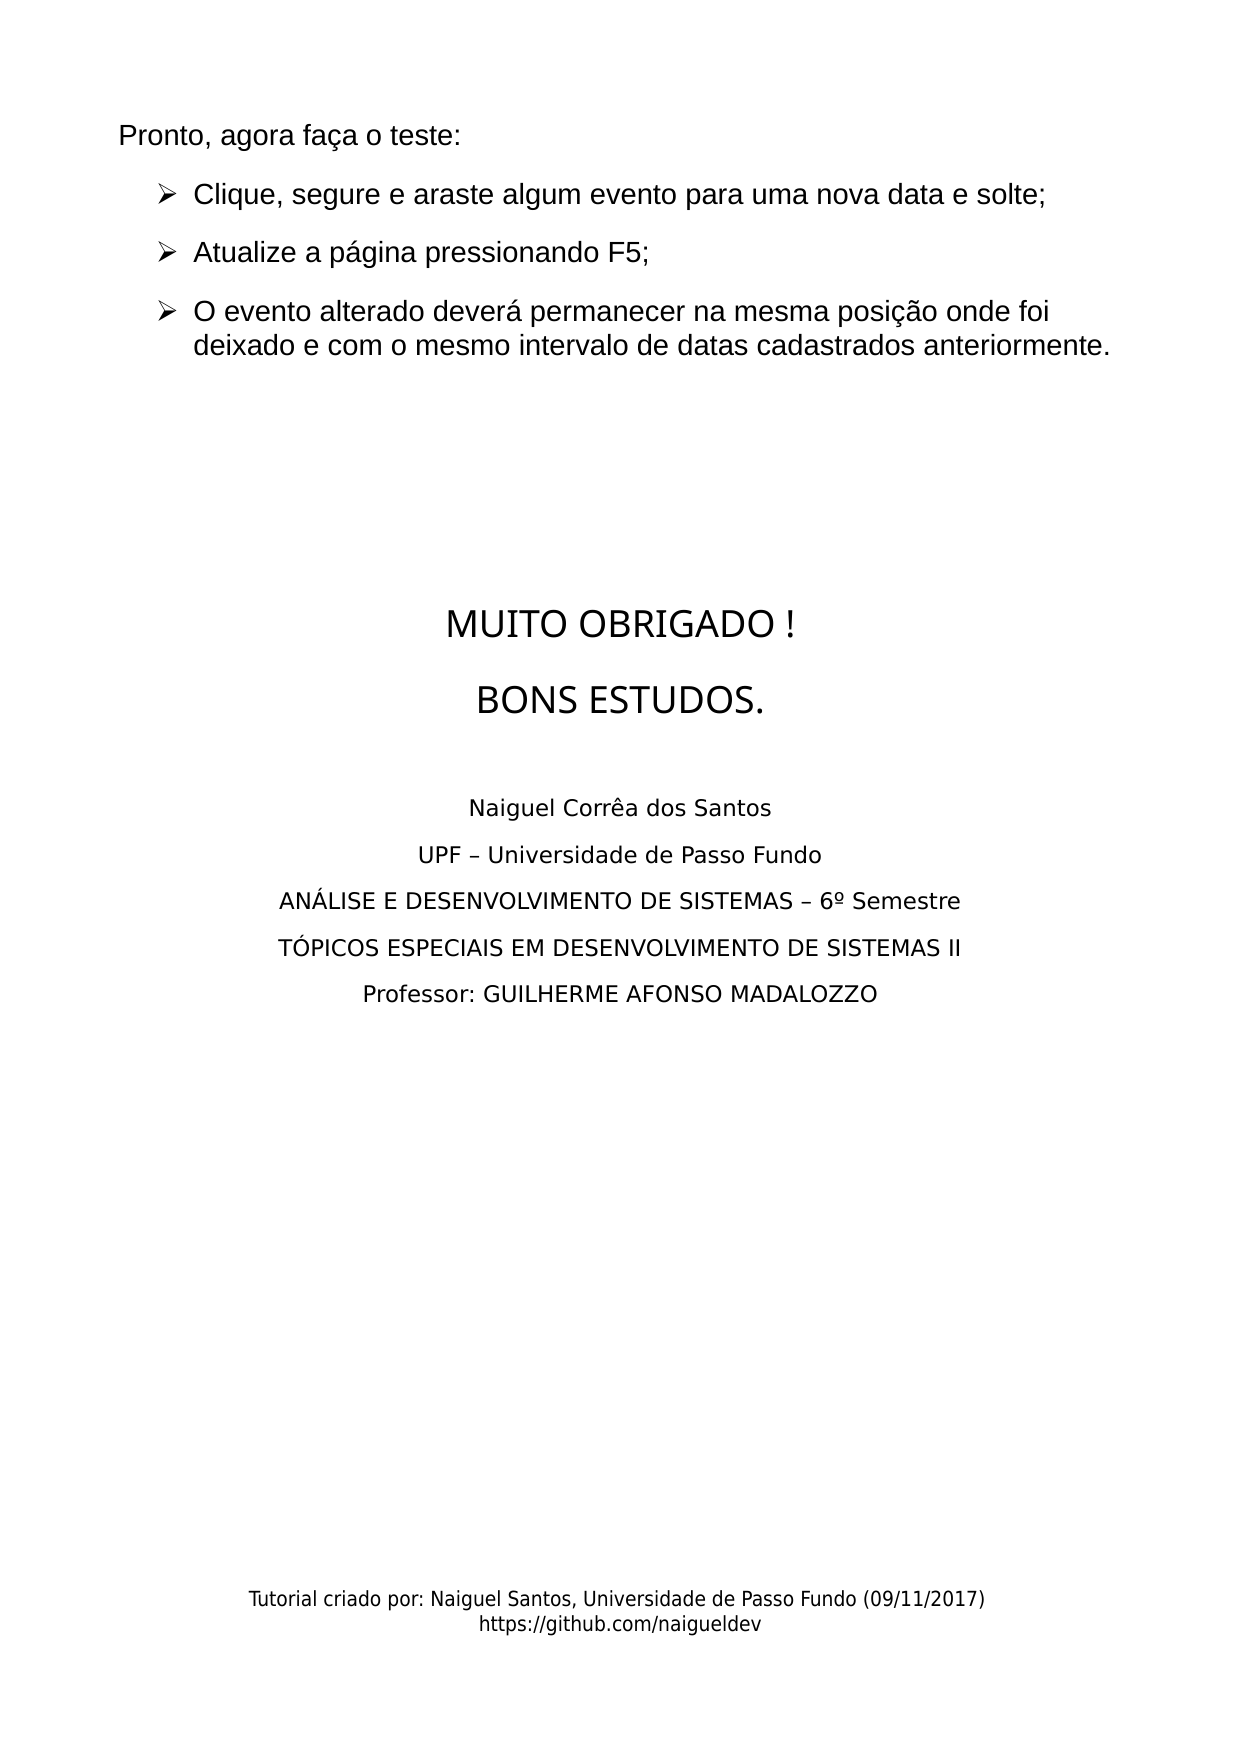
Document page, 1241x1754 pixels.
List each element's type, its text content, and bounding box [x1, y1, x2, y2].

text TÓPICOS ESPECIAIS EM DESENVOLVIMENTO DE SISTEMAS II [118, 935, 1122, 962]
text Naiguel Corrêa dos Santos [118, 795, 1122, 822]
title BONS ESTUDOS. [118, 673, 1122, 724]
title Pronto, agora faça o teste: [118, 118, 1122, 152]
text Professor: GUILHERME AFONSO MADALOZZO [118, 981, 1122, 1008]
title Atualize a página pressionando F5; [156, 235, 1122, 269]
title O evento alterado deverá permanecer na mesma posição onde foi deixado e com o mesmo intervalo de datas cadastrados anteriormente. [156, 294, 1122, 361]
text UPF – Universidade de Passo Fundo [118, 842, 1122, 868]
text ANÁLISE E DESENVOLVIMENTO DE SISTEMAS – 6º Semestre [118, 888, 1122, 915]
title MUITO OBRIGADO ! [118, 597, 1122, 648]
title Clique, segure e araste algum evento para uma nova data e solte; [156, 177, 1122, 210]
